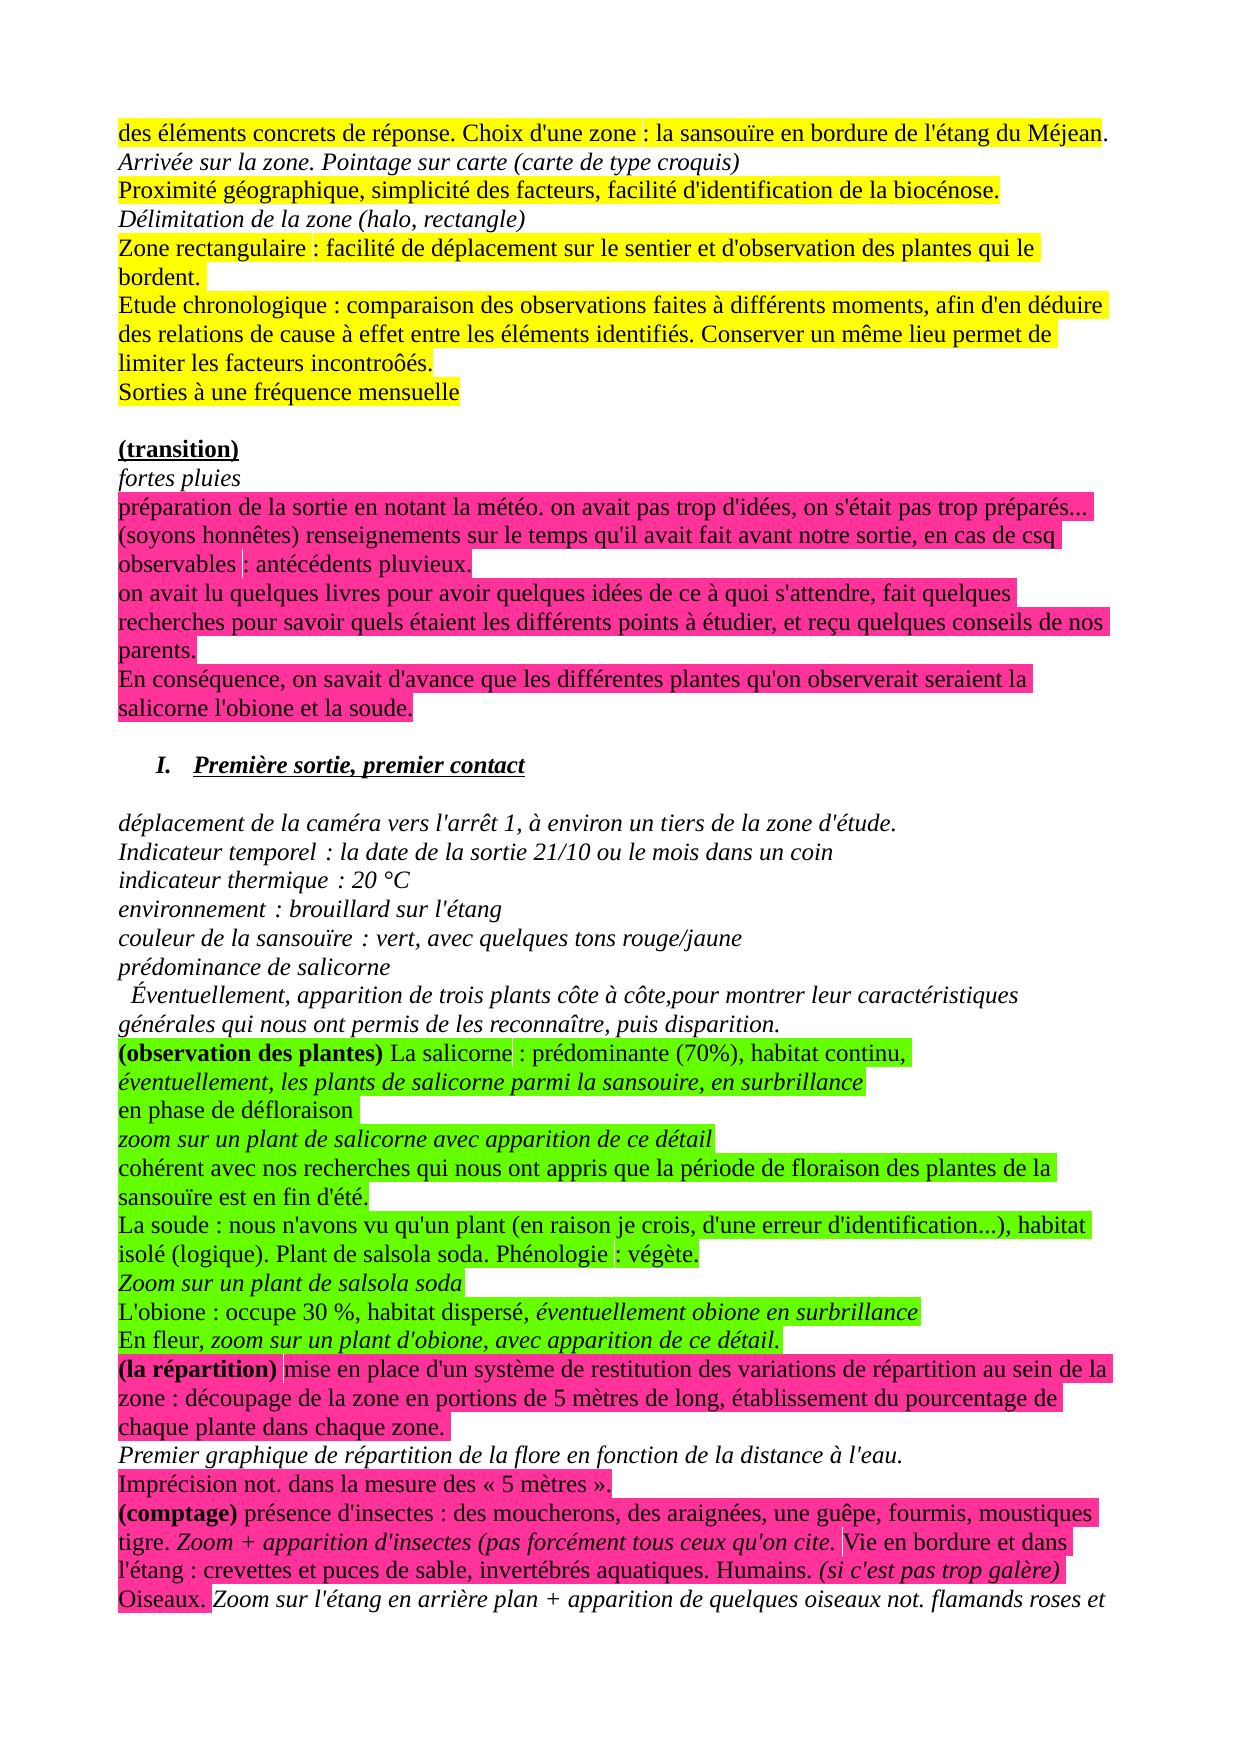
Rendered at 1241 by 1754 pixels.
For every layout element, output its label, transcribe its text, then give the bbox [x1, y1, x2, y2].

text (transition) [118, 434, 1122, 463]
text Sorties à une fréquence mensuelle [118, 377, 1122, 406]
text zoom sur un plant de salicorne avec apparition de ce détail [118, 1124, 1122, 1153]
text Zoom sur un plant de salsola soda [118, 1268, 1122, 1297]
text déplacement de la caméra vers l'arrêt 1, à environ un tiers de la zone d'étude. [118, 808, 1122, 837]
text des éléments concrets de réponse. Choix d'une zone : la sansouïre en bordure de l'étang du Méjean. [118, 118, 1122, 147]
text Zone rectangulaire : facilité de déplacement sur le sentier et d'observation des plantes qui le bordent. [118, 233, 1122, 291]
text indicateur thermique : 20 °C [118, 866, 1122, 894]
text En conséquence, on savait d'avance que les différentes plantes qu'on observerait seraient la salicorne l'obione et la soude. [118, 664, 1122, 722]
text Proximité géographique, simplicité des facteurs, facilité d'identification de la biocénose. [118, 176, 1122, 204]
text en phase de défloraison [118, 1096, 1122, 1124]
text cohérent avec nos recherches qui nous ont appris que la période de floraison des plantes de la sansouïre est en fin d'été. [118, 1153, 1122, 1211]
text Imprécision not. dans la mesure des « 5 mètres ». [118, 1469, 1122, 1498]
text fortes pluies [118, 463, 1122, 492]
text (la répartition) mise en place d'un système de restitution des variations de répartition au sein de la zone : découpage de la zone en portions de 5 mètres de long, établissement du pourcentage de chaque plante dans chaque zone. [118, 1354, 1122, 1441]
text Premier graphique de répartition de la flore en fonction de la distance à l'eau. [118, 1441, 1122, 1469]
text L'obione : occupe 30 %, habitat dispersé, éventuellement obione en surbrillance [118, 1297, 1122, 1326]
text (comptage) présence d'insectes : des moucherons, des araignées, une guêpe, fourmis, moustiques tigre. Zoom + apparition d'insectes (pas forcément tous ceux qu'on cite. Vie en bordure et dans l'étang : crevettes et puces de sable, invertébrés aquatiques. Humains. (si c'est pas trop galère) Oiseaux. Zoom sur l'étang en arrière plan + apparition de quelques oiseaux not. flamands roses et [118, 1498, 1122, 1613]
text Etude chronologique : comparaison des observations faites à différents moments, afin d'en déduire des relations de cause à effet entre les éléments identifiés. Conserver un même lieu permet de limiter les facteurs incontroôés. [118, 291, 1122, 377]
text Indicateur temporel : la date de la sortie 21/10 ou le mois dans un coin [118, 837, 1122, 866]
list Première sortie, premier contact [156, 751, 1122, 779]
text préparation de la sortie en notant la météo. on avait pas trop d'idées, on s'était pas trop préparés... (soyons honnêtes) renseignements sur le temps qu'il avait fait avant notre sortie, en cas de csq observables : antécédents pluvieux. [118, 492, 1122, 578]
text environnement : brouillard sur l'étang [118, 894, 1122, 923]
text En fleur, zoom sur un plant d'obione, avec apparition de ce détail. [118, 1326, 1122, 1354]
text Éventuellement, apparition de trois plants côte à côte,pour montrer leur caractéristiques générales qui nous ont permis de les reconnaître, puis disparition. [118, 981, 1122, 1038]
text on avait lu quelques livres pour avoir quelques idées de ce à quoi s'attendre, fait quelques recherches pour savoir quels étaient les différents points à étudier, et reçu quelques conseils de nos parents. [118, 578, 1122, 664]
text La soude : nous n'avons vu qu'un plant (en raison je crois, d'une erreur d'identification...), habitat isolé (logique). Plant de salsola soda. Phénologie : végète. [118, 1211, 1122, 1268]
text éventuellement, les plants de salicorne parmi la sansouire, en surbrillance [118, 1067, 1122, 1096]
text (observation des plantes) La salicorne : prédominante (70%), habitat continu, [118, 1038, 1122, 1067]
text Arrivée sur la zone. Pointage sur carte (carte de type croquis) [118, 147, 1122, 176]
text prédominance de salicorne [118, 952, 1122, 981]
text couleur de la sansouïre : vert, avec quelques tons rouge/jaune [118, 923, 1122, 952]
text Délimitation de la zone (halo, rectangle) [118, 204, 1122, 233]
